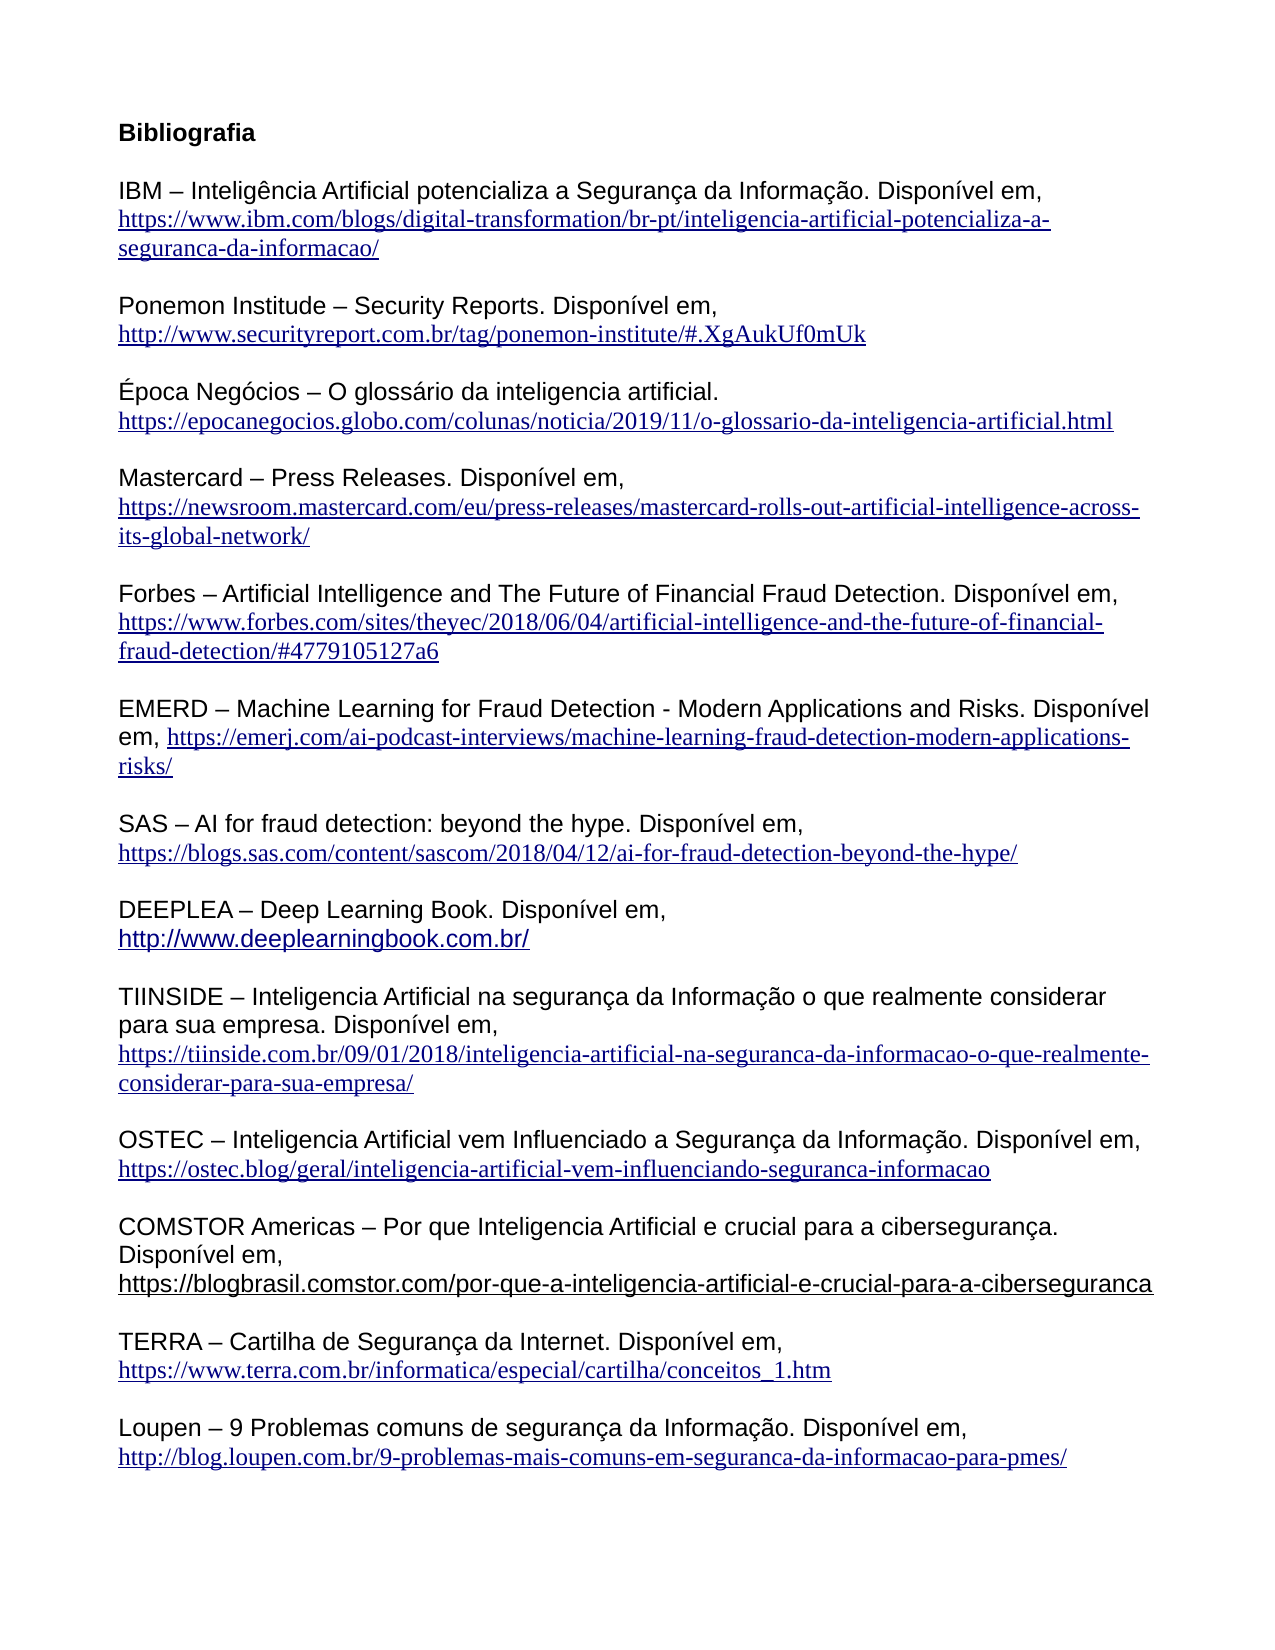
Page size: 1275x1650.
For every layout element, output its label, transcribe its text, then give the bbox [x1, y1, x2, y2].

text Época Negócios – O glossário da inteligencia artificial. [118, 377, 1157, 406]
text https://www.forbes.com/sites/theyec/2018/06/04/artificial-intelligence-and-the-future-of-financial-fraud-detection/#4779105127a6 [118, 607, 1157, 665]
text IBM – Inteligência Artificial potencializa a Segurança da Informação. Disponível em, [118, 176, 1157, 204]
text OSTEC – Inteligencia Artificial vem Influenciado a Segurança da Informação. Disponível em, [118, 1125, 1157, 1154]
text Forbes – Artificial Intelligence and The Future of Financial Fraud Detection. Disponível em, [118, 578, 1157, 607]
text http://www.deeplearningbook.com.br/ [118, 924, 1157, 953]
text DEEPLEA – Deep Learning Book. Disponível em, [118, 895, 1157, 924]
text http://blog.loupen.com.br/9-problemas-mais-comuns-em-seguranca-da-informacao-para-pmes/ [118, 1442, 1157, 1471]
text https://blogs.sas.com/content/sascom/2018/04/12/ai-for-fraud-detection-beyond-the-hype/ [118, 838, 1157, 866]
text TIINSIDE – Inteligencia Artificial na segurança da Informação o que realmente considerar para sua empresa. Disponível em, [118, 981, 1157, 1039]
text https://blogbrasil.comstor.com/por-que-a-inteligencia-artificial-e-crucial-para-a-ciberseguranca [118, 1269, 1157, 1298]
text COMSTOR Americas – Por que Inteligencia Artificial e crucial para a cibersegurança. Disponível em, [118, 1212, 1157, 1269]
text EMERD – Machine Learning for Fraud Detection - Modern Applications and Risks. Disponível em, https://emerj.com/ai-podcast-interviews/machine-learning-fraud-detection-modern-applications-risks/ [118, 694, 1157, 780]
text https://ostec.blog/geral/inteligencia-artificial-vem-influenciando-seguranca-informacao [118, 1154, 1157, 1183]
text https://www.ibm.com/blogs/digital-transformation/br-pt/inteligencia-artificial-potencializa-a-seguranca-da-informacao/ [118, 204, 1157, 262]
text Loupen – 9 Problemas comuns de segurança da Informação. Disponível em, [118, 1413, 1157, 1442]
text SAS – AI for fraud detection: beyond the hype. Disponível em, [118, 809, 1157, 838]
text TERRA – Cartilha de Segurança da Internet. Disponível em, [118, 1327, 1157, 1355]
text http://www.securityreport.com.br/tag/ponemon-institute/#.XgAukUf0mUk [118, 319, 1157, 348]
text https://newsroom.mastercard.com/eu/press-releases/mastercard-rolls-out-artificial-intelligence-across-its-global-network/ [118, 492, 1157, 550]
text https://www.terra.com.br/informatica/especial/cartilha/conceitos_1.htm [118, 1355, 1157, 1384]
text https://epocanegocios.globo.com/colunas/noticia/2019/11/o-glossario-da-inteligencia-artificial.html [118, 406, 1157, 435]
text https://tiinside.com.br/09/01/2018/inteligencia-artificial-na-seguranca-da-informacao-o-que-realmente-considerar-para-sua-empresa/ [118, 1039, 1157, 1097]
text Mastercard – Press Releases. Disponível em, [118, 463, 1157, 492]
text Bibliografia [118, 118, 1157, 147]
text Ponemon Institude – Security Reports. Disponível em, [118, 291, 1157, 319]
